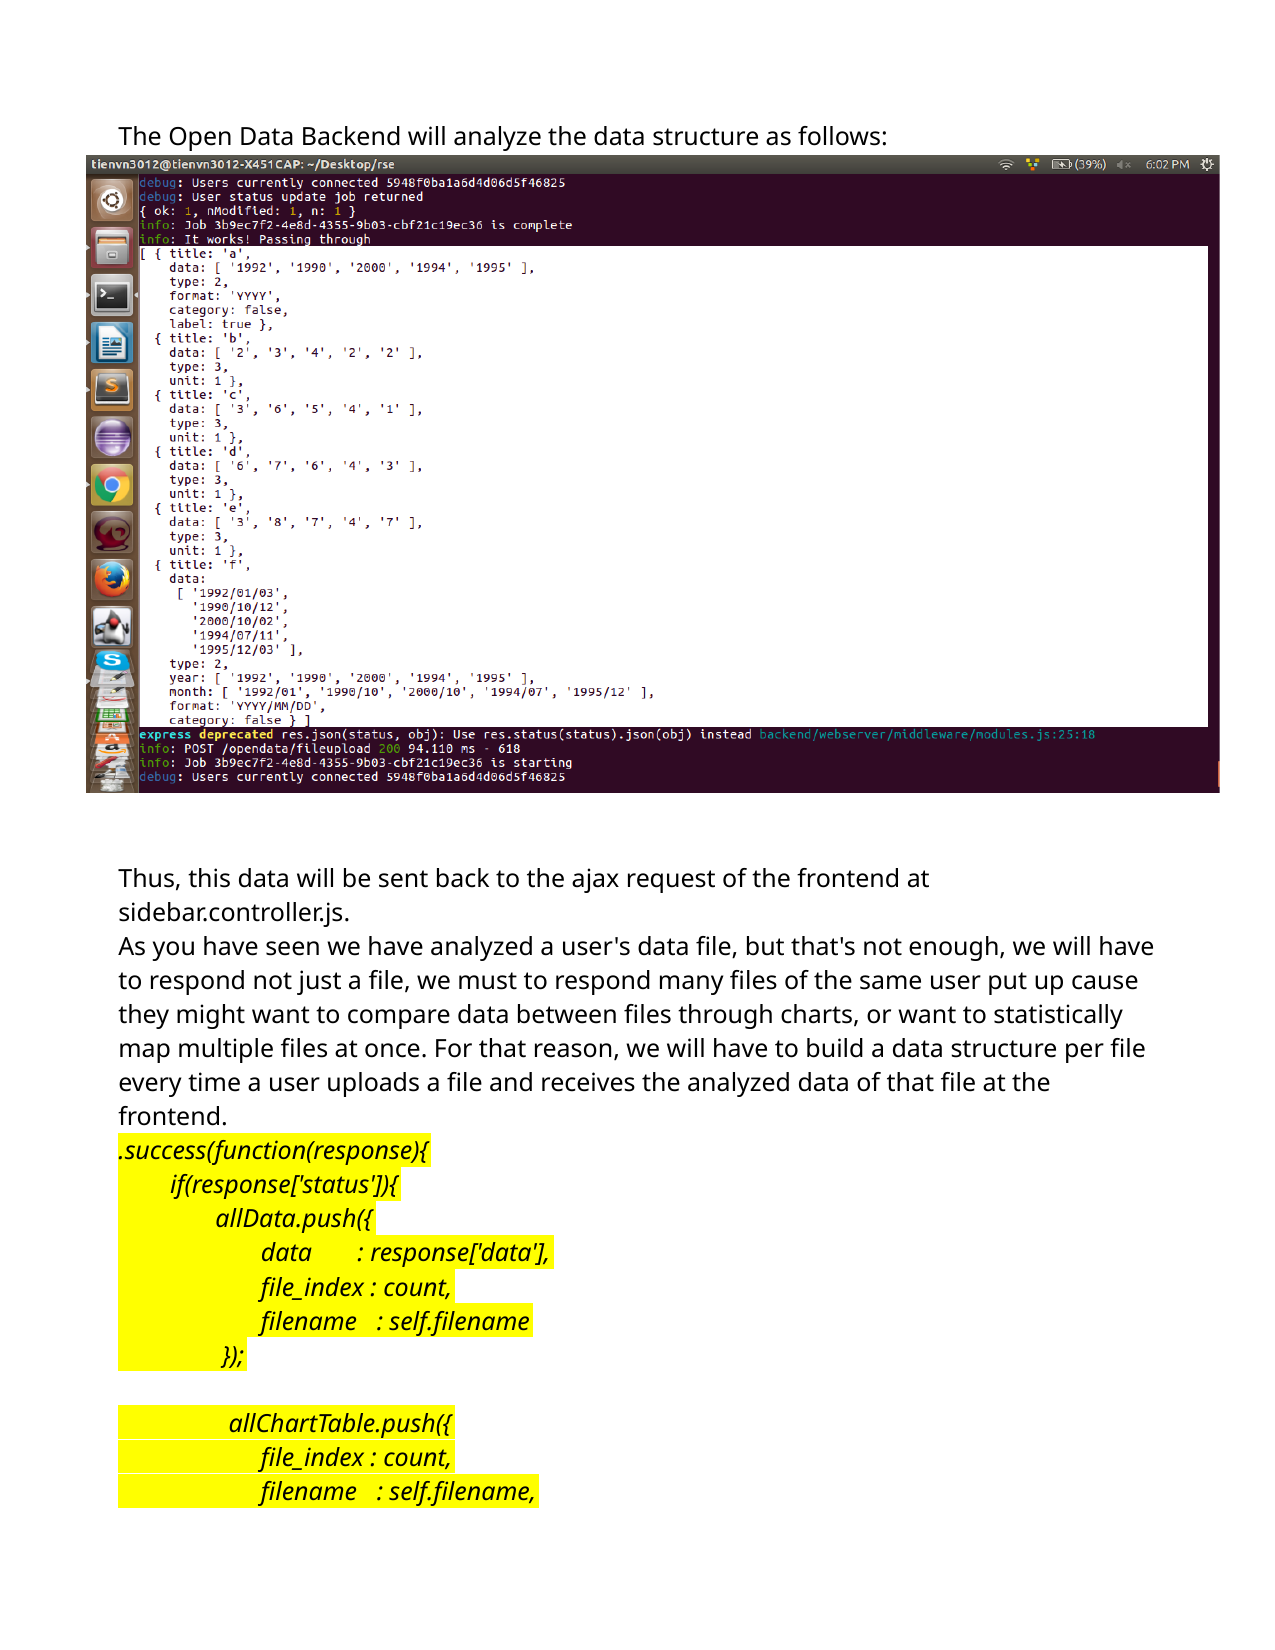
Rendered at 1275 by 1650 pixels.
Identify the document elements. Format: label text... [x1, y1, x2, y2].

text filename : self.filename [118, 1303, 1157, 1337]
text Thus, this data will be sent back to the ajax request of the frontend at sidebar.controller.js. [118, 860, 1157, 928]
text As you have seen we have analyzed a user's data file, but that's not enough, we will have to respond not just a file, we must to respond many files of the same user put up cause they might want to compare data between files through charts, or want to statistically map multiple files at once. For that reason, we will have to build a data structure per file every time a user uploads a file and receives the analyzed data of that file at the frontend. [118, 928, 1157, 1133]
text data : response['data'], [118, 1235, 1157, 1269]
text }); [118, 1337, 1157, 1371]
text file_index : count, [118, 1269, 1157, 1303]
text if(response['status']){ [118, 1167, 1157, 1201]
text allData.push({ [118, 1201, 1157, 1235]
text allChartTable.push({ [118, 1405, 1157, 1439]
text filename : self.filename, [118, 1473, 1157, 1508]
text file_index : count, [118, 1439, 1157, 1473]
text .success(function(response){ [118, 1133, 1157, 1167]
picture [86, 155, 1220, 793]
text The Open Data Backend will analyze the data structure as follows: [118, 118, 1157, 152]
